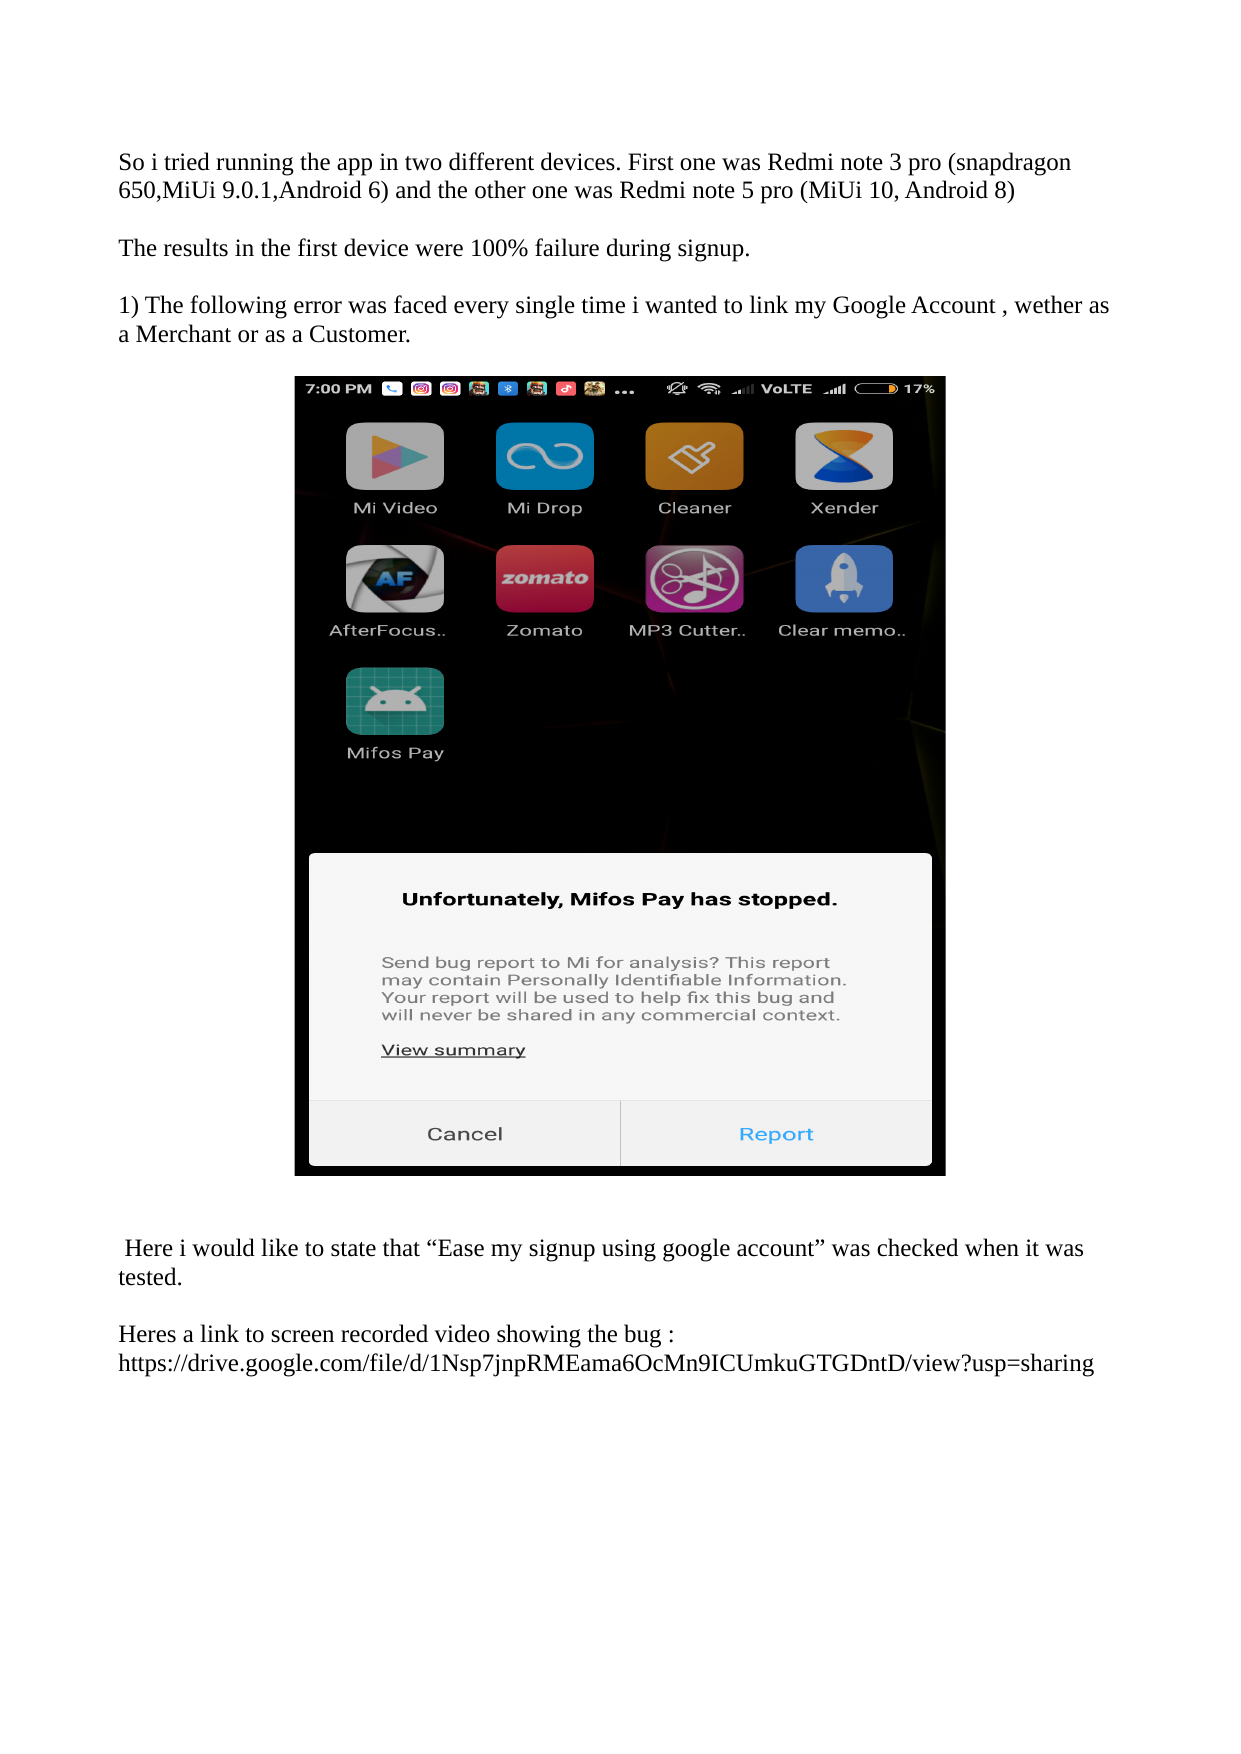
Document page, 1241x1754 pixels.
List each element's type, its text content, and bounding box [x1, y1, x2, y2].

picture [294, 376, 946, 1176]
text The results in the first device were 100% failure during signup. [118, 233, 1122, 262]
text Heres a link to screen recorded video showing the bug : https://drive.google.com/file/d/1Nsp7jnpRMEama6OcMn9ICUmkuGTGDntD/view?usp=sharing [118, 1319, 1122, 1377]
text So i tried running the app in two different devices. First one was Redmi note 3 pro (snapdragon 650,MiUi 9.0.1,Android 6) and the other one was Redmi note 5 pro (MiUi 10, Android 8) [118, 147, 1122, 204]
text 1) The following error was faced every single time i wanted to link my Google Account , wether as a Merchant or as a Customer. [118, 291, 1122, 348]
text Here i would like to state that “Ease my signup using google account” was checked when it was tested. [118, 1233, 1122, 1291]
